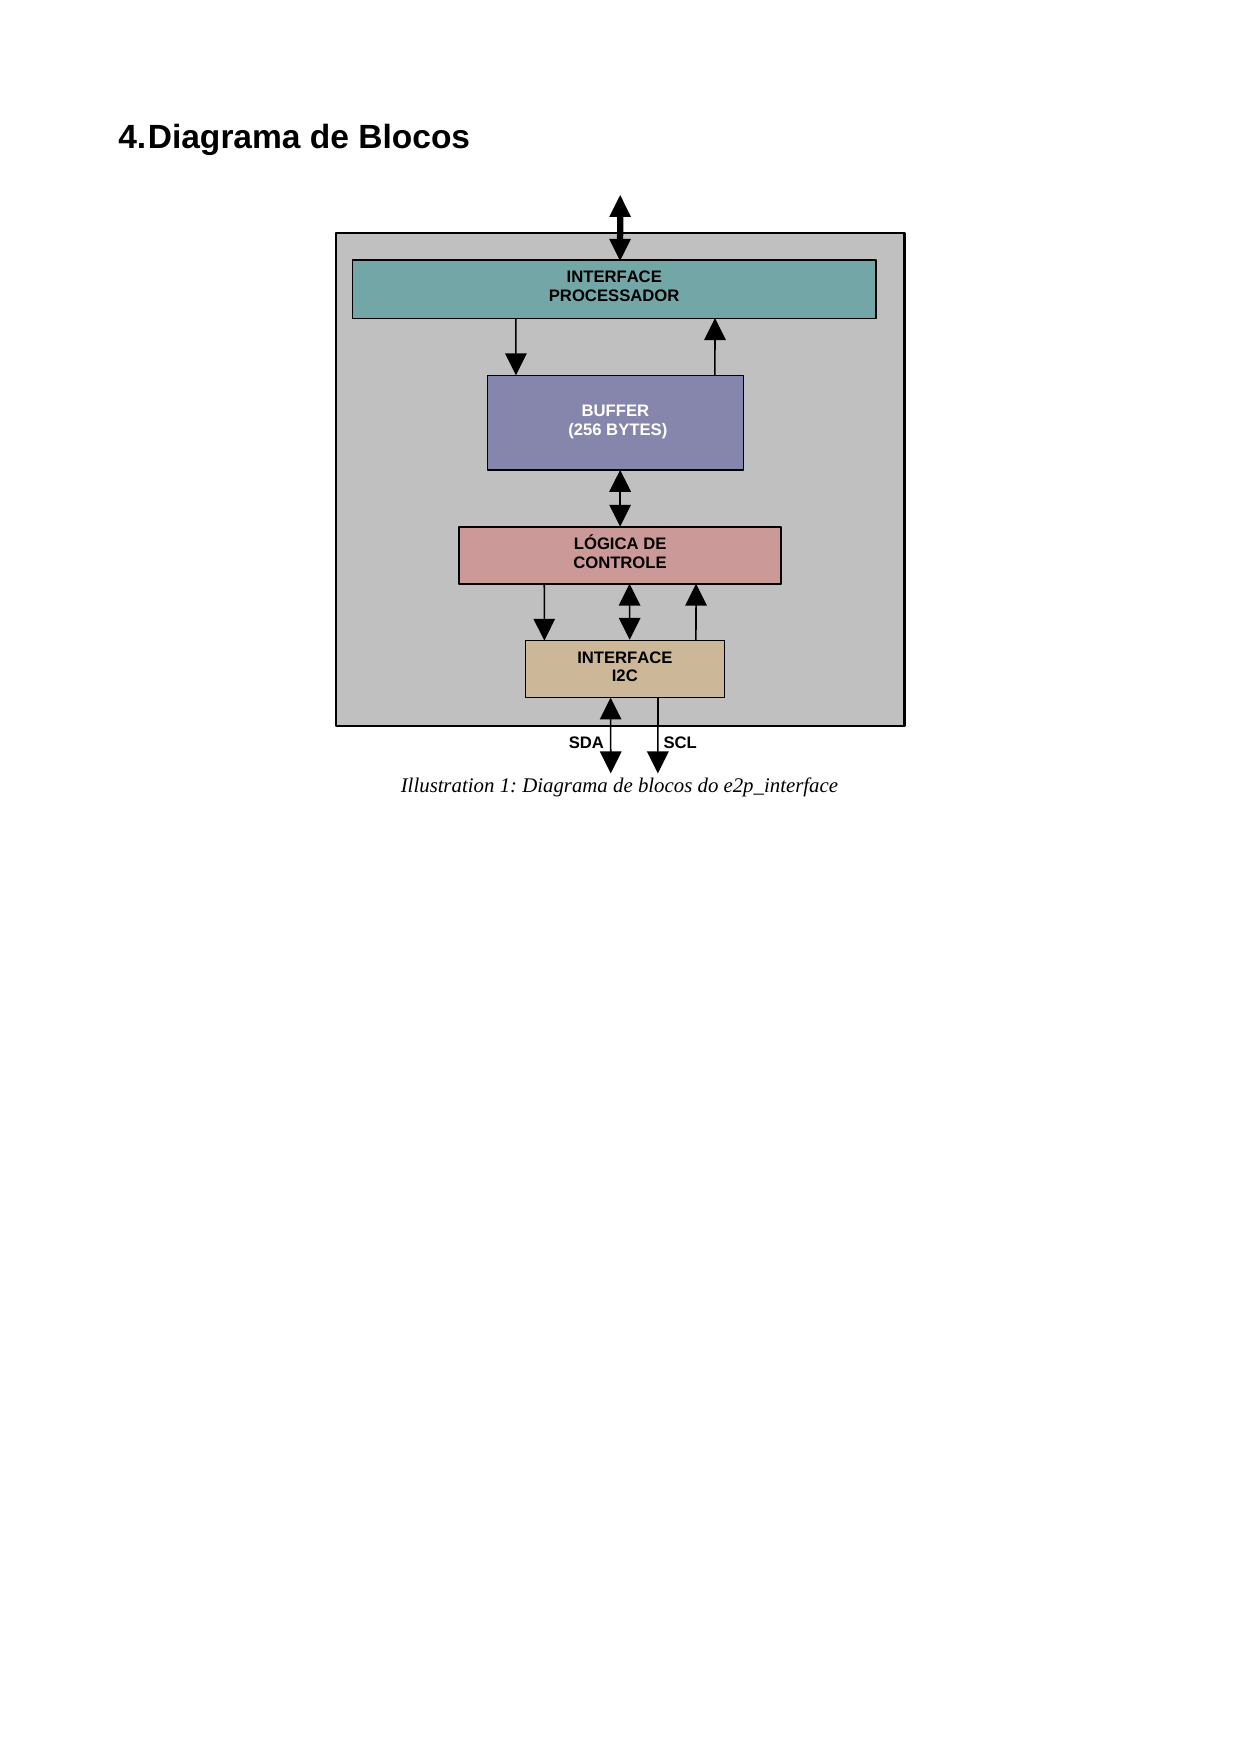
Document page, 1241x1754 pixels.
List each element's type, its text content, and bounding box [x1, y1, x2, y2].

text Illustration 1: Diagrama de blocos do e2p_interface [298, 208, 942, 797]
subtitle Diagrama de Blocos [118, 118, 1122, 156]
